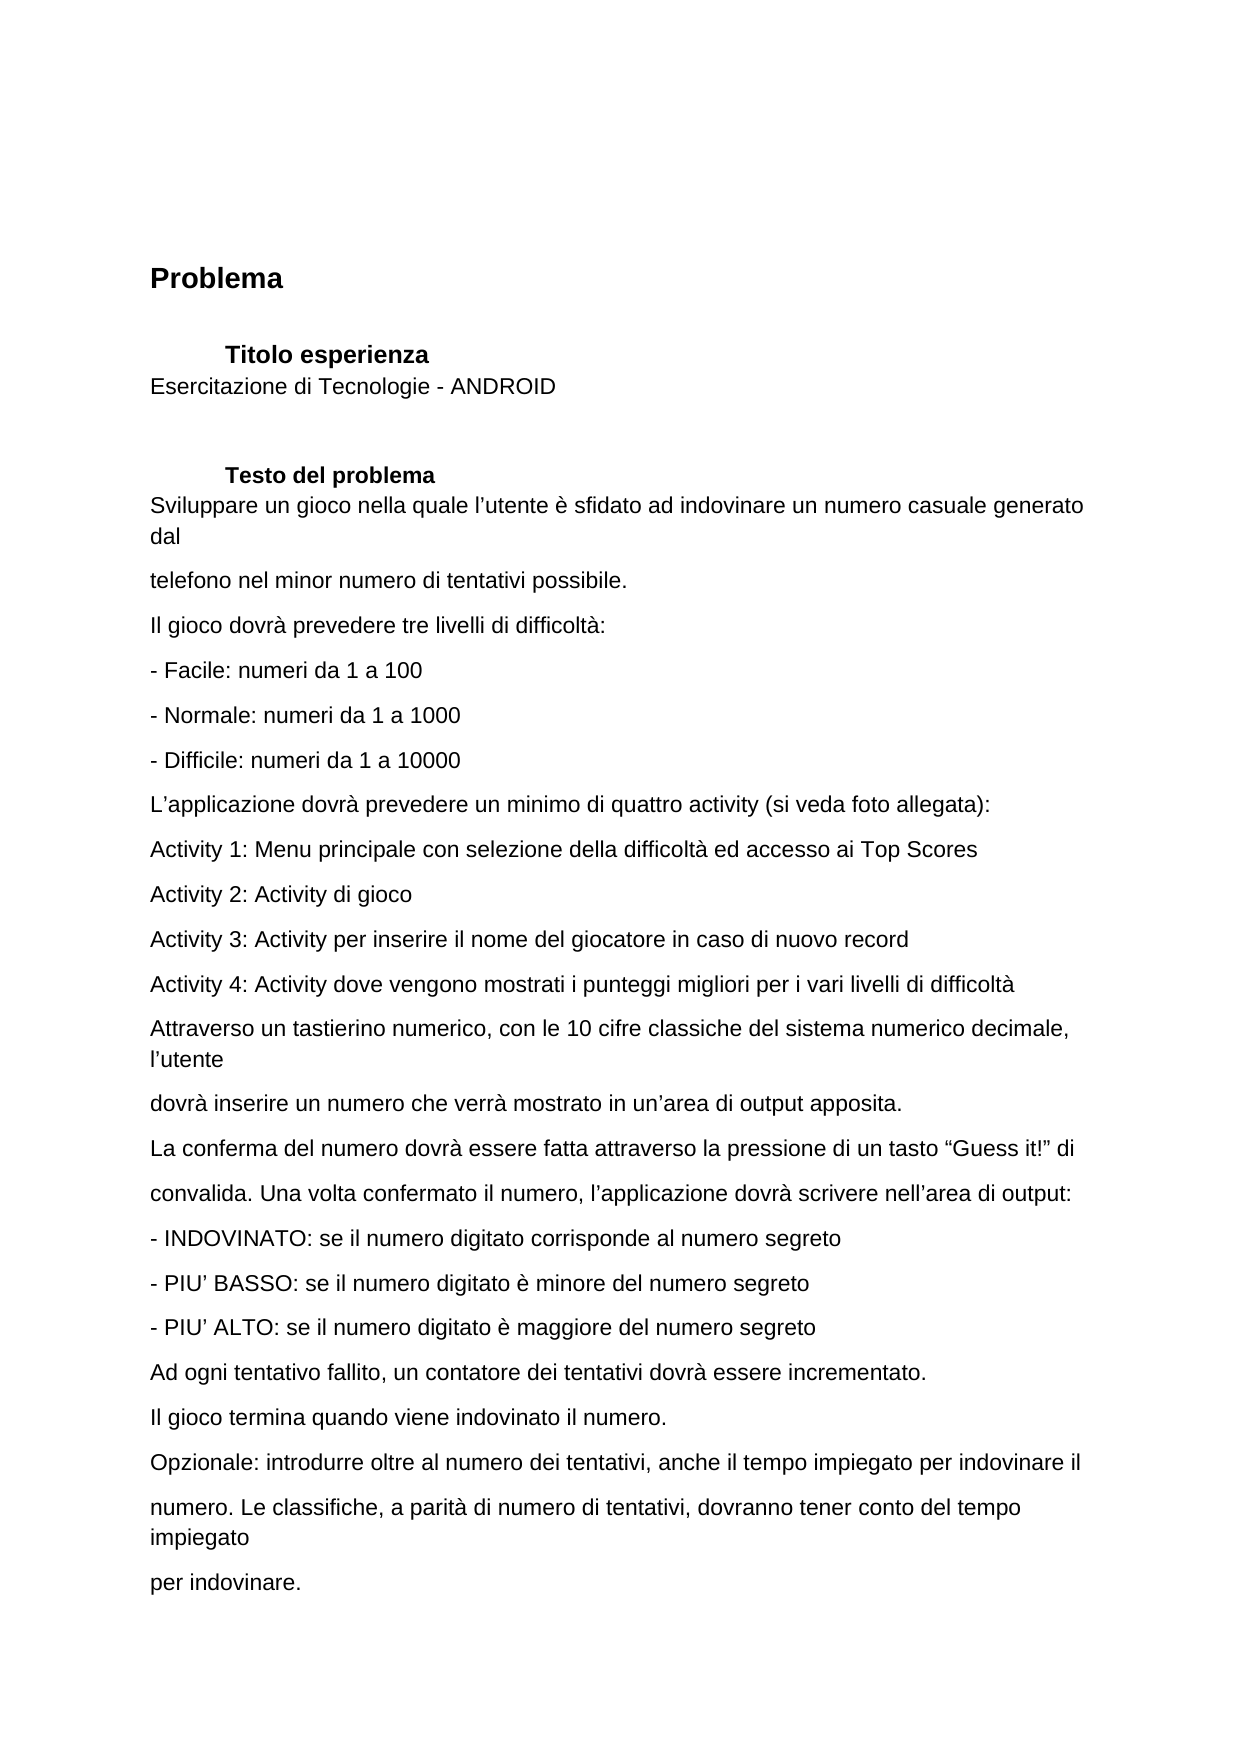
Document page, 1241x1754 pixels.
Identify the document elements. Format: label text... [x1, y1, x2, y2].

text - Normale: numeri da 1 a 1000 [150, 702, 1090, 728]
text Activity 3: Activity per inserire il nome del giocatore in caso di nuovo record [150, 926, 1090, 952]
text per indovinare. [150, 1568, 1090, 1595]
text Activity 2: Activity di gioco [150, 881, 1090, 907]
text numero. Le classifiche, a parità di numero di tentativi, dovranno tener conto del tempo impiegato [150, 1493, 1090, 1550]
text Activity 4: Activity dove vengono mostrati i punteggi migliori per i vari livelli di difficoltà [150, 971, 1090, 997]
text - PIU’ BASSO: se il numero digitato è minore del numero segreto [150, 1269, 1090, 1296]
text La conferma del numero dovrà essere fatta attraverso la pressione di un tasto “Guess it!” di [150, 1135, 1090, 1161]
text Attraverso un tastierino numerico, con le 10 cifre classiche del sistema numerico decimale, l’utente [150, 1015, 1090, 1072]
subtitle Problema [150, 261, 1090, 295]
text Il gioco dovrà prevedere tre livelli di difficoltà: [150, 612, 1090, 638]
text Activity 1: Menu principale con selezione della difficoltà ed accesso ai Top Scores [150, 836, 1090, 862]
text L’applicazione dovrà prevedere un minimo di quattro activity (si veda foto allegata): [150, 791, 1090, 818]
text Opzionale: introdurre oltre al numero dei tentativi, anche il tempo impiegato per indovinare il [150, 1449, 1090, 1475]
text telefono nel minor numero di tentativi possibile. [150, 567, 1090, 594]
text - Facile: numeri da 1 a 100 [150, 657, 1090, 683]
text Esercitazione di Tecnologie - ANDROID [150, 373, 1090, 399]
text - Difficile: numeri da 1 a 10000 [150, 747, 1090, 773]
text Ad ogni tentativo fallito, un contatore dei tentativi dovrà essere incrementato. [150, 1359, 1090, 1385]
text convalida. Una volta confermato il numero, l’applicazione dovrà scrivere nell’area di output: [150, 1180, 1090, 1206]
text - PIU’ ALTO: se il numero digitato è maggiore del numero segreto [150, 1314, 1090, 1341]
subtitle Titolo esperienza [150, 339, 1090, 368]
text Sviluppare un gioco nella quale l’utente è sfidato ad indovinare un numero casuale generato dal [150, 492, 1090, 549]
text - INDOVINATO: se il numero digitato corrisponde al numero segreto [150, 1225, 1090, 1251]
subtitle Testo del problema [150, 462, 1090, 488]
text dovrà inserire un numero che verrà mostrato in un’area di output apposita. [150, 1090, 1090, 1117]
text Il gioco termina quando viene indovinato il numero. [150, 1404, 1090, 1430]
